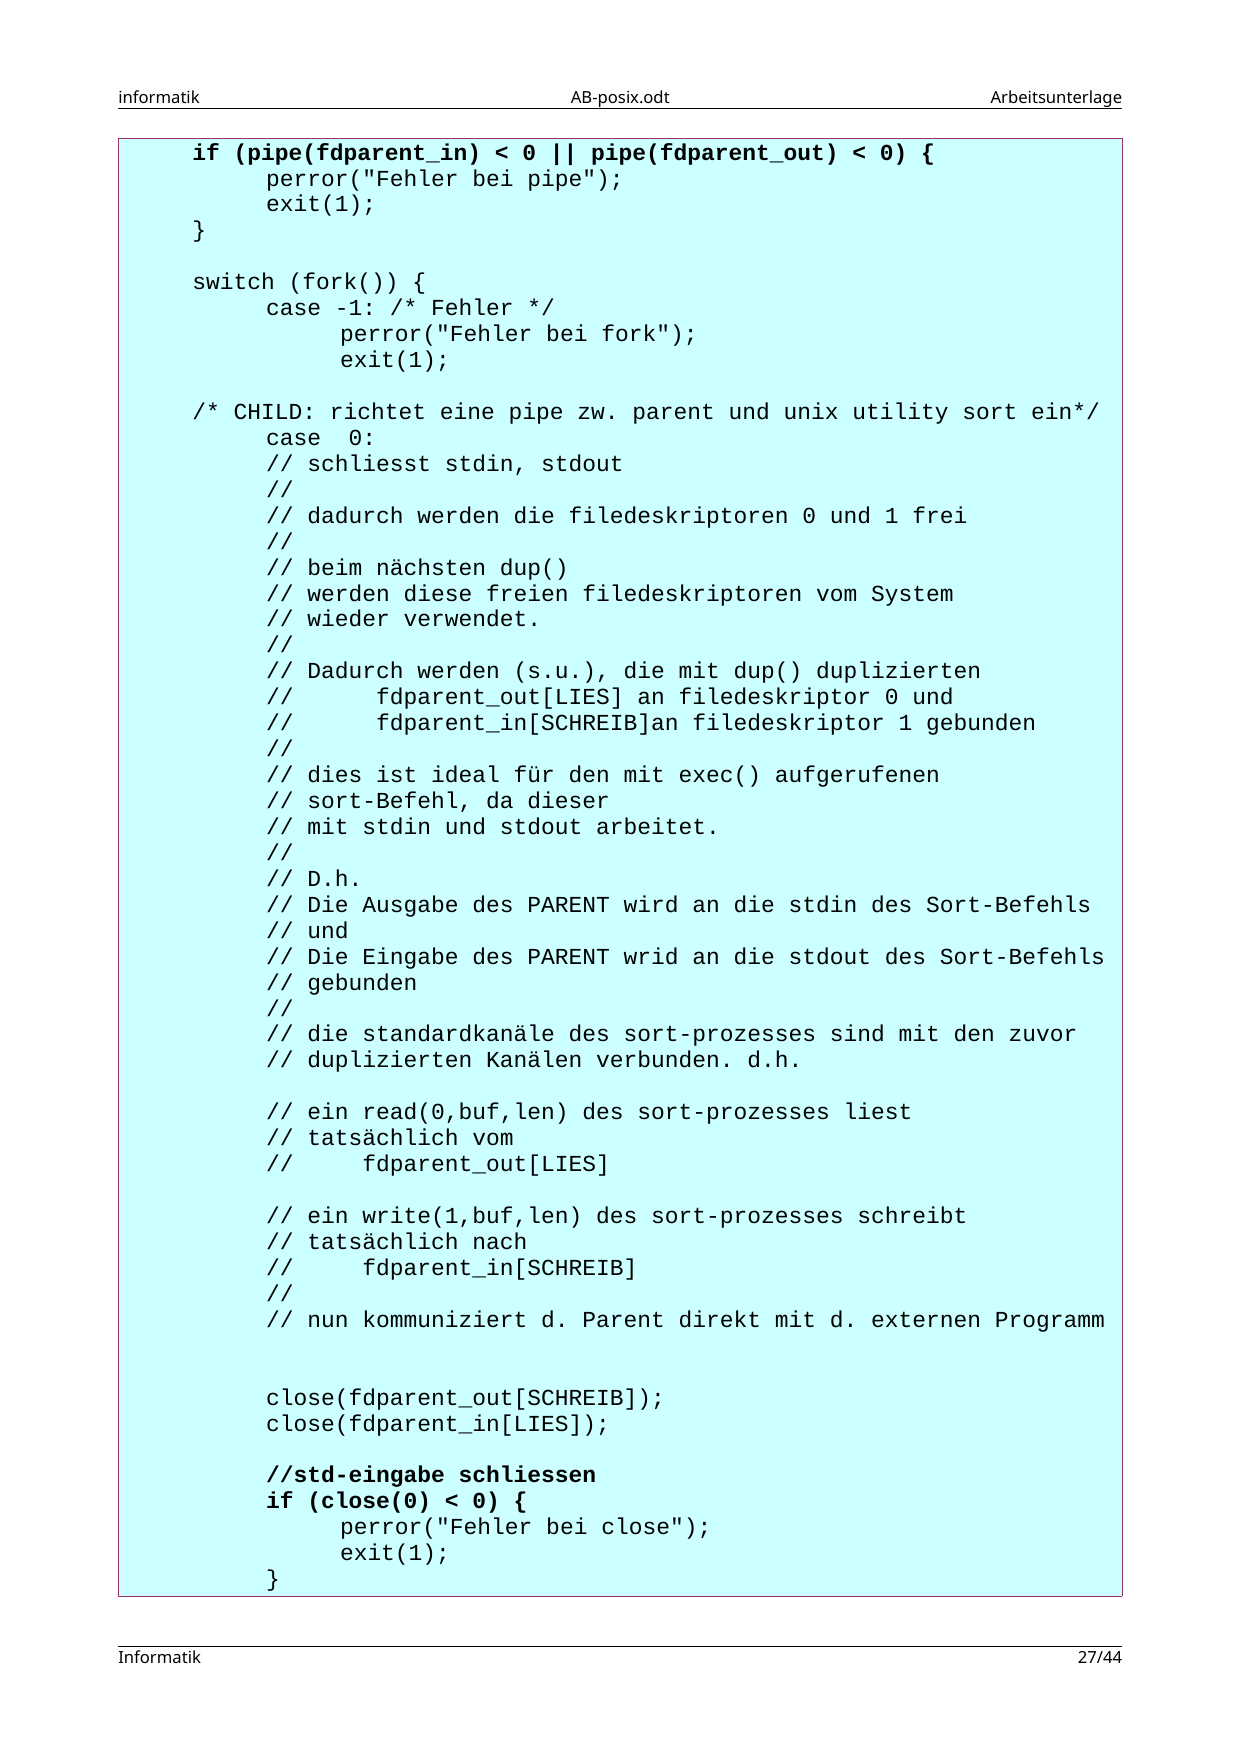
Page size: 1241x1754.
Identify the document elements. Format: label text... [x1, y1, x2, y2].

text // [119, 527, 1122, 553]
text // [119, 475, 1122, 501]
text exit(1); [119, 190, 1122, 216]
text if (pipe(fdparent_in) < 0 || pipe(fdparent_out) < 0) { [119, 139, 1122, 164]
text // beim nächsten dup() // werden diese freien filedeskriptoren vom System [119, 553, 1122, 605]
text // [119, 631, 1122, 657]
text perror("Fehler bei pipe"); [119, 164, 1122, 190]
text exit(1); [119, 345, 1122, 371]
text // ein write(1,buf,len) des sort-prozesses schreibt // tatsächlich nach [119, 1201, 1122, 1253]
text // fdparent_out[LIES] [119, 1149, 1122, 1175]
text // fdparent_in[SCHREIB] [119, 1253, 1122, 1279]
text // nun kommuniziert d. Parent direkt mit d. externen Programm [119, 1305, 1122, 1331]
text switch (fork()) { [119, 268, 1122, 293]
text // fdparent_out[LIES] an filedeskriptor 0 und [119, 683, 1122, 708]
text // Dadurch werden (s.u.), die mit dup() duplizierten [119, 657, 1122, 683]
text // schliesst stdin, stdout [119, 449, 1122, 475]
text // D.h. [119, 864, 1122, 890]
text perror("Fehler bei fork"); [119, 319, 1122, 345]
text case -1: /* Fehler */ [119, 293, 1122, 319]
text // [119, 734, 1122, 760]
text //std-eingabe schliessen [119, 1461, 1122, 1487]
text /* CHILD: richtet eine pipe zw. parent und unix utility sort ein*/ [119, 397, 1122, 423]
text if (close(0) < 0) { [119, 1487, 1122, 1513]
text // die standardkanäle des sort-prozesses sind mit den zuvor [119, 1020, 1122, 1046]
text // Die Eingabe des PARENT wrid an die stdout des Sort-Befehls // gebunden [119, 942, 1122, 994]
text // ein read(0,buf,len) des sort-prozesses liest [119, 1098, 1122, 1123]
text // [119, 994, 1122, 1020]
text perror("Fehler bei close"); [119, 1513, 1122, 1538]
text // dies ist ideal für den mit exec() aufgerufenen // sort-Befehl, da dieser [119, 760, 1122, 812]
text // [119, 838, 1122, 864]
text close(fdparent_out[SCHREIB]); [119, 1383, 1122, 1409]
text // fdparent_in[SCHREIB]an filedeskriptor 1 gebunden [119, 708, 1122, 734]
text case 0: [119, 423, 1122, 449]
text // wieder verwendet. [119, 605, 1122, 631]
text exit(1); [119, 1538, 1122, 1564]
text // tatsächlich vom [119, 1123, 1122, 1149]
text // mit stdin und stdout arbeitet. [119, 812, 1122, 838]
text close(fdparent_in[LIES]); [119, 1409, 1122, 1435]
text // [119, 1279, 1122, 1305]
text // Die Ausgabe des PARENT wird an die stdin des Sort-Befehls // und [119, 890, 1122, 942]
text // dadurch werden die filedeskriptoren 0 und 1 frei [119, 501, 1122, 527]
text } [119, 1564, 1122, 1596]
text // duplizierten Kanälen verbunden. d.h. [119, 1046, 1122, 1072]
text } [119, 216, 1122, 242]
